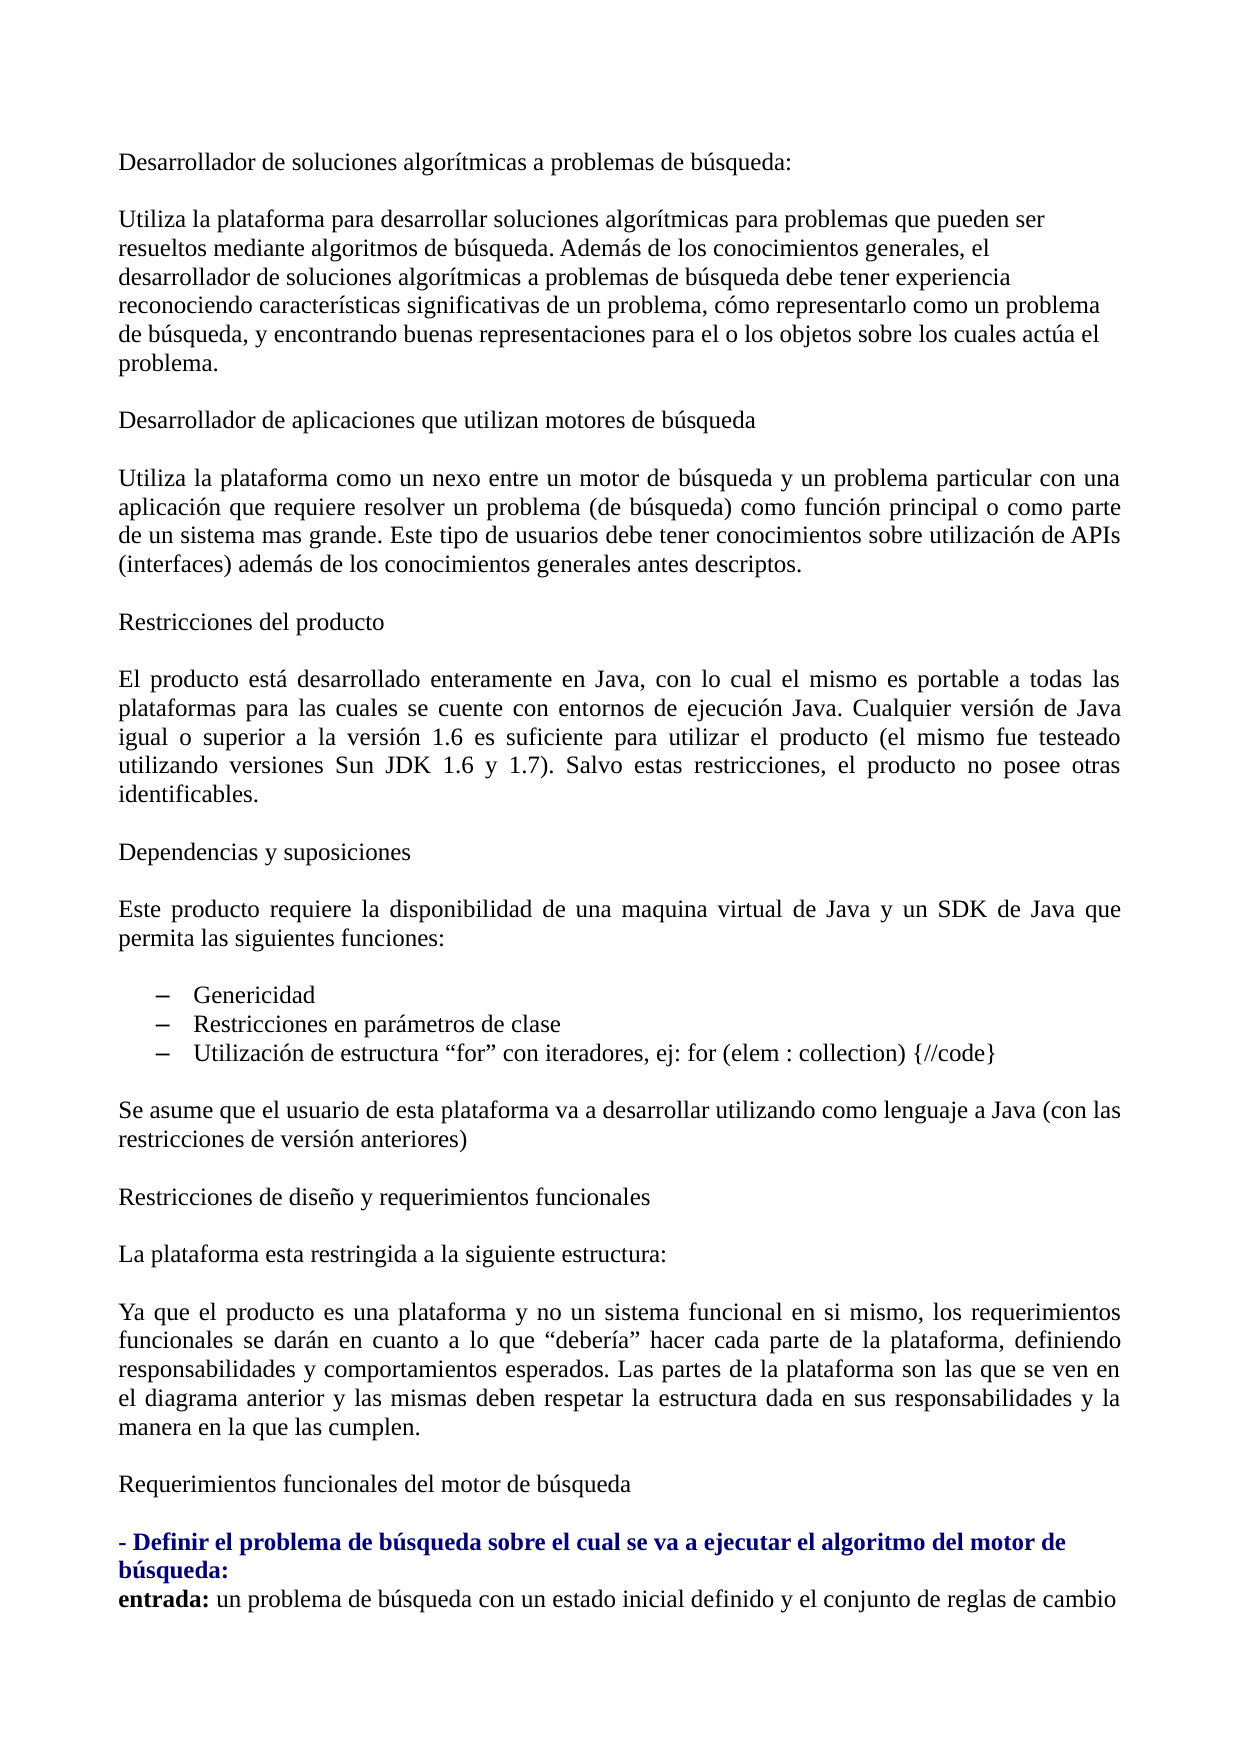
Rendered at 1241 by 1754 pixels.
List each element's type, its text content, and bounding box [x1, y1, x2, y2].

list Restricciones en parámetros de clase [156, 1009, 1122, 1038]
text Se asume que el usuario de esta plataforma va a desarrollar utilizando como lenguaje a Java (con las restricciones de versión anteriores) [118, 1096, 1122, 1153]
text Desarrollador de aplicaciones que utilizan motores de búsqueda [118, 406, 1122, 434]
text Requerimientos funcionales del motor de búsqueda [118, 1469, 1122, 1498]
text Este producto requiere la disponibilidad de una maquina virtual de Java y un SDK de Java que permita las siguientes funciones: [118, 894, 1122, 952]
text entrada: un problema de búsqueda con un estado inicial definido y el conjunto de reglas de cambio [118, 1584, 1122, 1613]
text Ya que el producto es una plataforma y no un sistema funcional en si mismo, los requerimientos funcionales se darán en cuanto a lo que “debería” hacer cada parte de la plataforma, definiendo responsabilidades y comportamientos esperados. Las partes de la plataforma son las que se ven en el diagrama anterior y las mismas deben respetar la estructura dada en sus responsabilidades y la manera en la que las cumplen. [118, 1297, 1122, 1441]
text Dependencias y suposiciones [118, 837, 1122, 866]
text - Definir el problema de búsqueda sobre el cual se va a ejecutar el algoritmo del motor de búsqueda: [118, 1527, 1122, 1584]
text Restricciones del producto [118, 607, 1122, 636]
list Utilización de estructura “for” con iteradores, ej: for (elem : collection) {//code} [156, 1038, 1122, 1067]
text El producto está desarrollado enteramente en Java, con lo cual el mismo es portable a todas las plataformas para las cuales se cuente con entornos de ejecución Java. Cualquier versión de Java igual o superior a la versión 1.6 es suficiente para utilizar el producto (el mismo fue testeado utilizando versiones Sun JDK 1.6 y 1.7). Salvo estas restricciones, el producto no posee otras identificables. [118, 664, 1122, 808]
text Utiliza la plataforma como un nexo entre un motor de búsqueda y un problema particular con una aplicación que requiere resolver un problema (de búsqueda) como función principal o como parte de un sistema mas grande. Este tipo de usuarios debe tener conocimientos sobre utilización de APIs (interfaces) además de los conocimientos generales antes descriptos. [118, 463, 1122, 578]
list Genericidad [156, 981, 1122, 1009]
text Restricciones de diseño y requerimientos funcionales [118, 1182, 1122, 1211]
text La plataforma esta restringida a la siguiente estructura: [118, 1239, 1122, 1268]
text Utiliza la plataforma para desarrollar soluciones algorítmicas para problemas que pueden ser resueltos mediante algoritmos de búsqueda. Además de los conocimientos generales, el desarrollador de soluciones algorítmicas a problemas de búsqueda debe tener experiencia reconociendo características significativas de un problema, cómo representarlo como un problema de búsqueda, y encontrando buenas representaciones para el o los objetos sobre los cuales actúa el problema. [118, 204, 1122, 377]
text Desarrollador de soluciones algorítmicas a problemas de búsqueda: [118, 147, 1122, 176]
